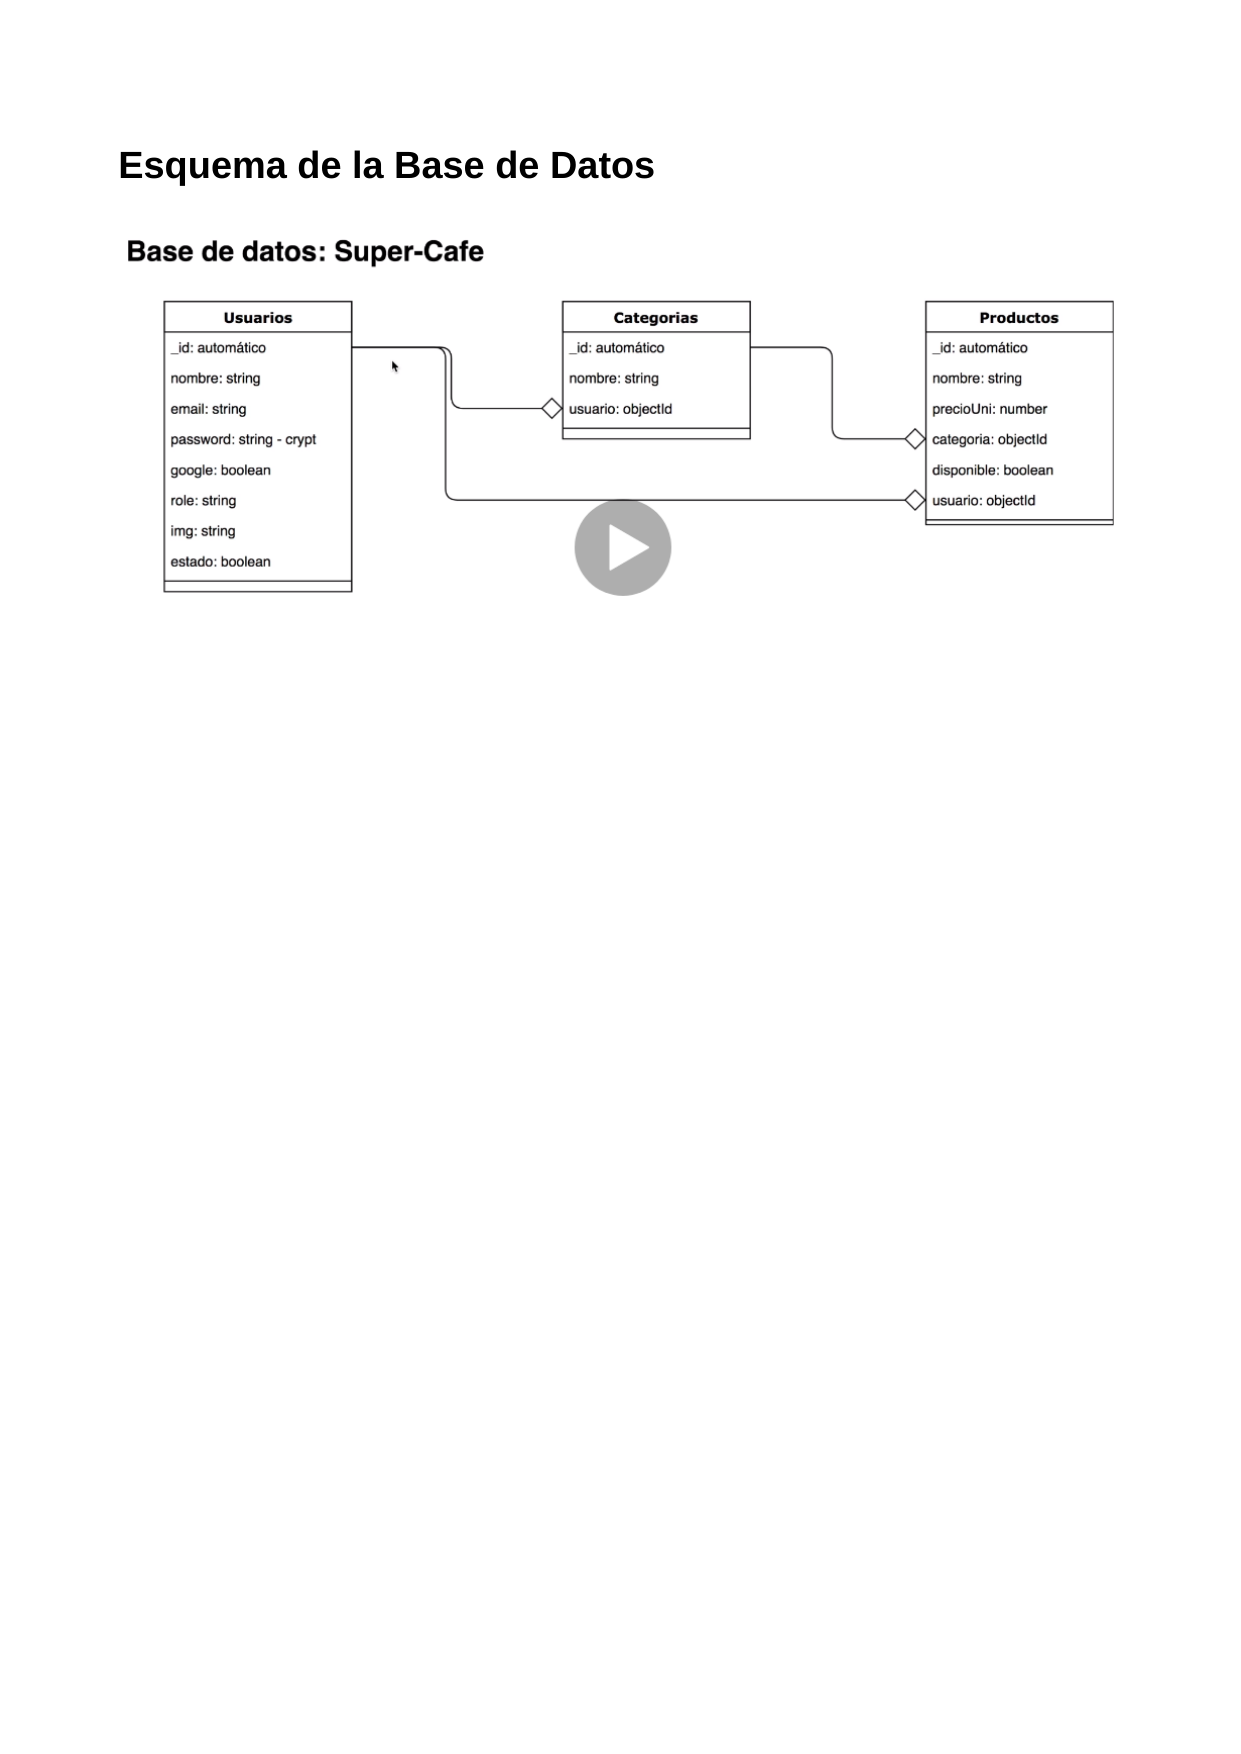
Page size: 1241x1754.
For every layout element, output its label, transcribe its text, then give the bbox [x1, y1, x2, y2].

picture [124, 232, 1114, 606]
subtitle Esquema de la Base de Datos [118, 143, 1122, 187]
